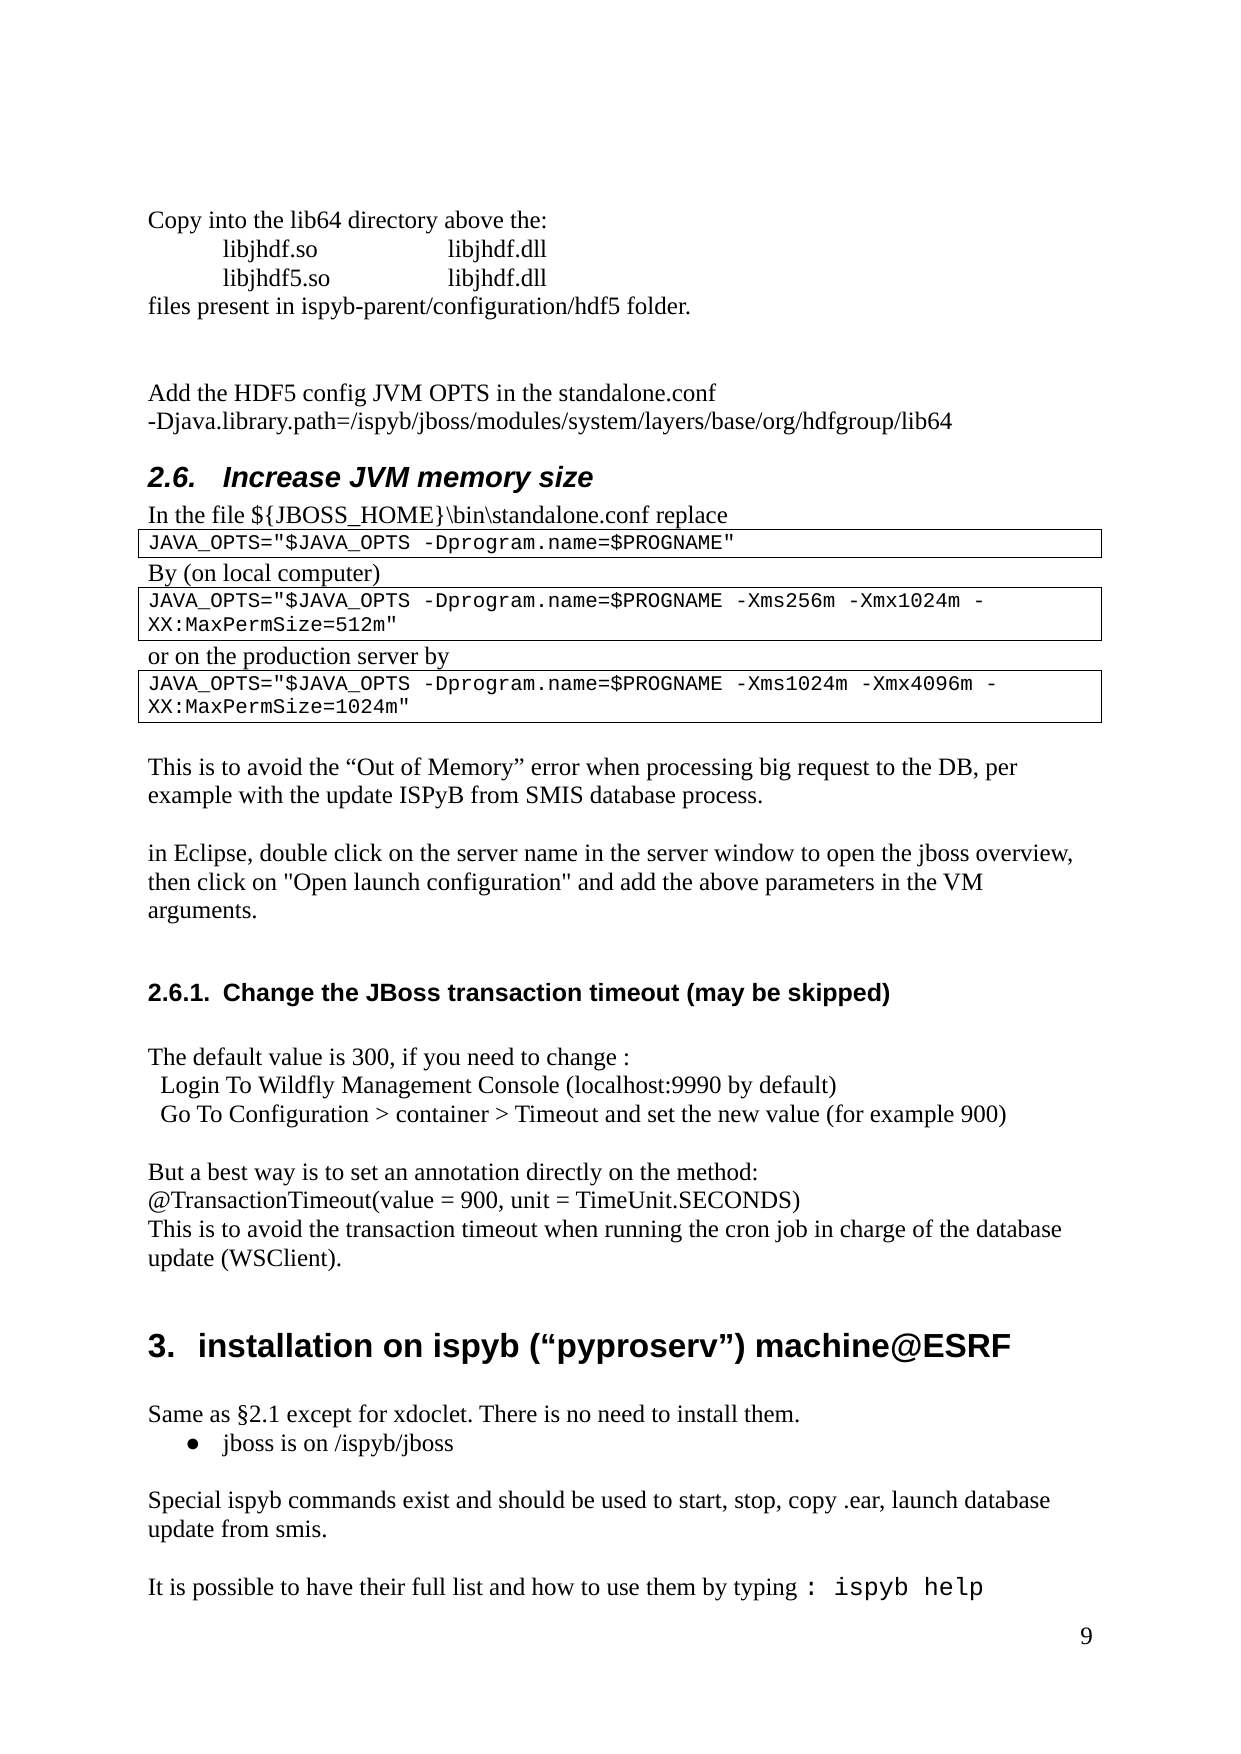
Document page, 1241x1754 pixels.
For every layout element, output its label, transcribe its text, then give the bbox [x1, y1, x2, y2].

text in Eclipse, double click on the server name in the server window to open the jboss overview, then click on "Open launch configuration" and add the above parameters in the VM arguments. [148, 838, 1093, 924]
text Copy into the lib64 directory above the: [148, 205, 1093, 234]
text Go To Configuration > container > Timeout and set the new value (for example 900) [148, 1099, 1093, 1128]
text Same as §2.1 except for xdoclet. There is no need to install them. [148, 1399, 1093, 1428]
text libjhdf.so libjhdf.dll [148, 234, 1093, 263]
text By (on local computer) [148, 558, 1093, 587]
subtitle Change the JBoss transaction timeout (may be skipped) [148, 978, 1093, 1007]
text Add the HDF5 config JVM OPTS in the standalone.conf -Djava.library.path=/ispyb/jboss/modules/system/layers/base/org/hdfgroup/lib64 [148, 378, 1093, 435]
text This is to avoid the transaction timeout when running the cron job in charge of the database update (WSClient). [148, 1214, 1093, 1272]
list jboss is on /ispyb/jboss [185, 1428, 1093, 1457]
text Special ispyb commands exist and should be used to start, stop, copy .ear, launch database update from smis. [148, 1485, 1093, 1543]
subtitle installation on ispyb (“pyproserv”) machine@ESRF [148, 1326, 1093, 1364]
text or on the production server by [148, 641, 1093, 669]
text In the file ${JBOSS_HOME}\bin\standalone.conf replace [148, 500, 1093, 529]
text Login To Wildfly Management Console (localhost:9990 by default) [148, 1071, 1093, 1099]
text files present in ispyb-parent/configuration/hdf5 folder. [148, 291, 1093, 320]
subtitle Increase JVM memory size [148, 460, 1093, 494]
text JAVA_OPTS="$JAVA_OPTS -Dprogram.name=$PROGNAME -Xms1024m -Xmx4096m -XX:MaxPermSize=1024m" [139, 671, 1101, 722]
text @TransactionTimeout(value = 900, unit = TimeUnit.SECONDS) [148, 1186, 1093, 1214]
text This is to avoid the “Out of Memory” error when processing big request to the DB, per example with the update ISPyB from SMIS database process. [148, 752, 1093, 809]
text The default value is 300, if you need to change : [148, 1042, 1093, 1071]
text But a best way is to set an annotation directly on the method: [148, 1157, 1093, 1186]
text It is possible to have their full list and how to use them by typing : ispyb help [148, 1572, 1093, 1602]
text JAVA_OPTS="$JAVA_OPTS -Dprogram.name=$PROGNAME -Xms256m -Xmx1024m -XX:MaxPermSize=512m" [139, 588, 1101, 640]
text JAVA_OPTS="$JAVA_OPTS -Dprogram.name=$PROGNAME" [139, 530, 1101, 557]
text libjhdf5.so libjhdf.dll [148, 263, 1093, 291]
